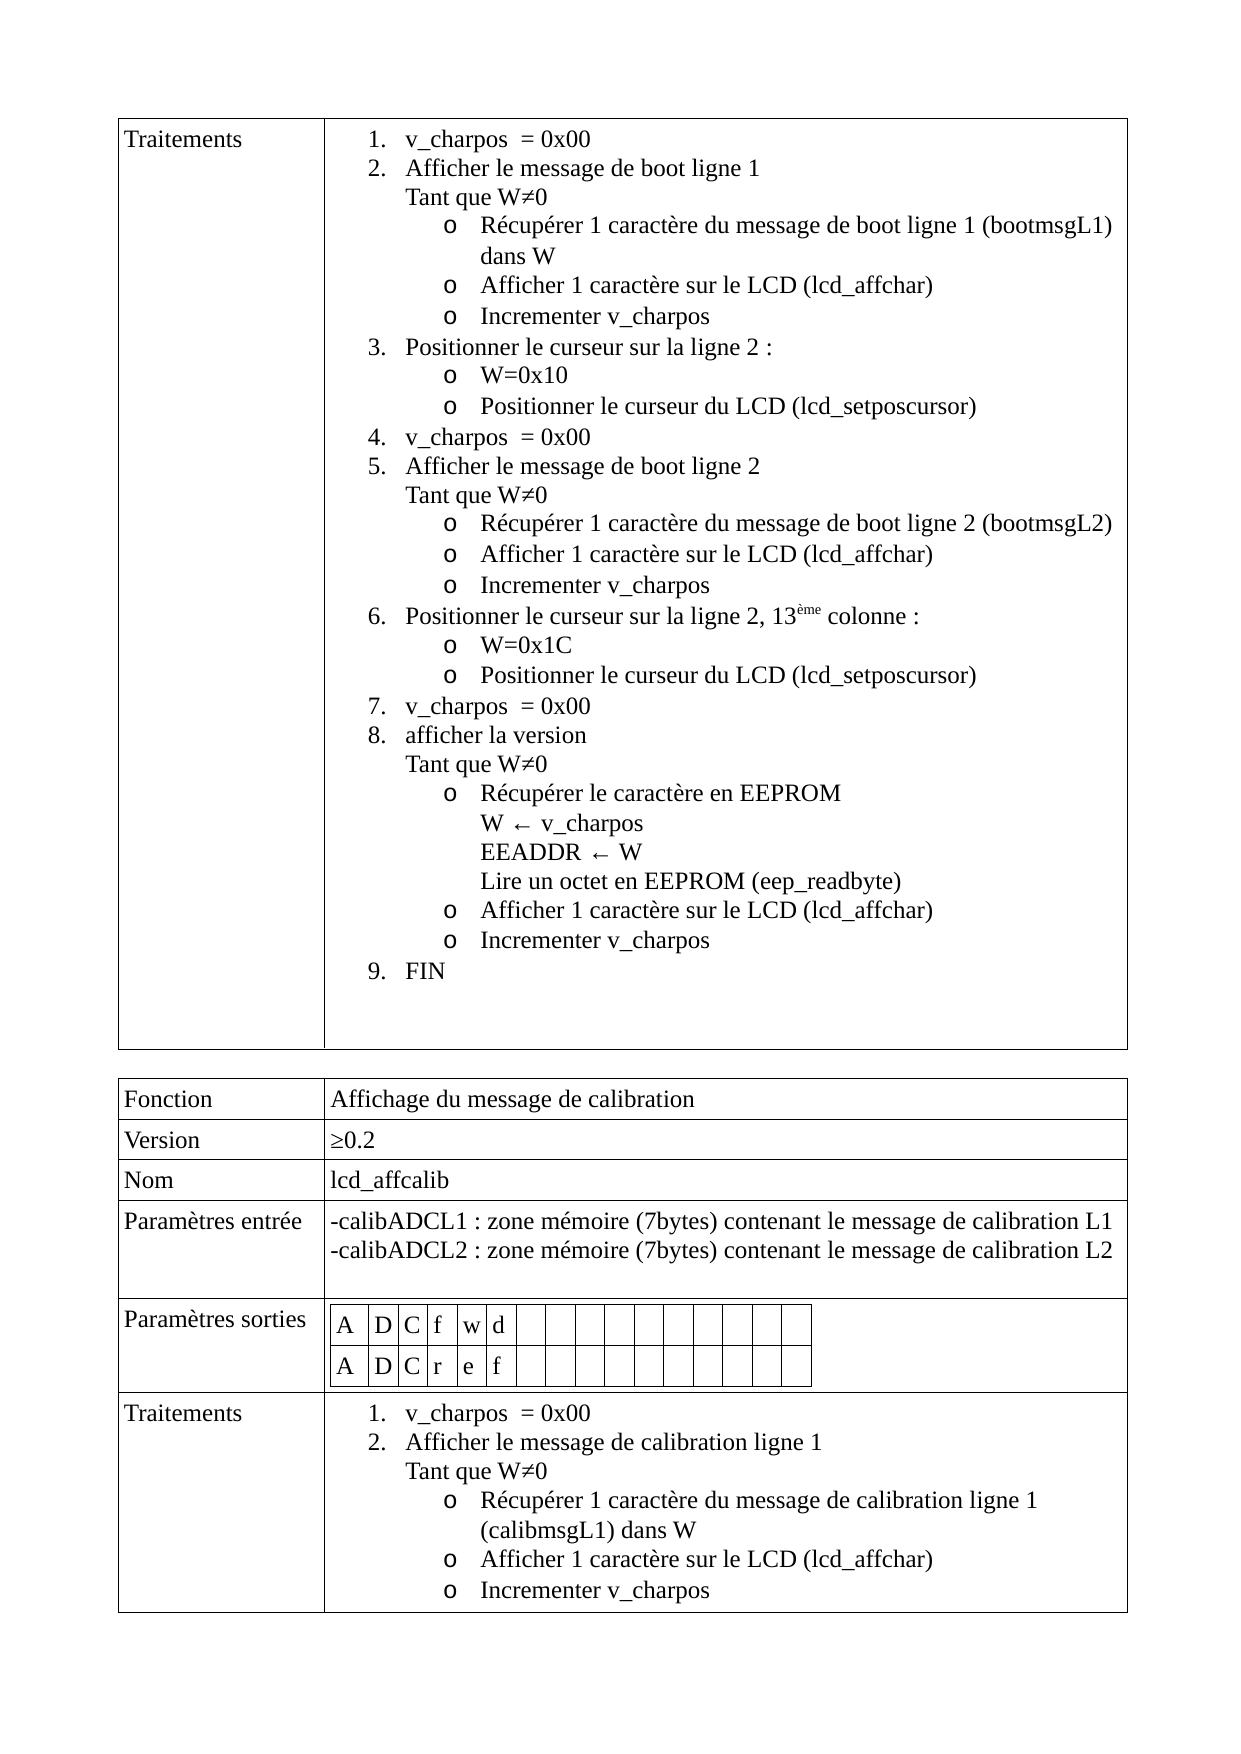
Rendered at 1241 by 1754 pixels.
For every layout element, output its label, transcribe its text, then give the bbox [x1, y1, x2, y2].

table_cell v_charpos = 0x00 Afficher le message de calibration ligne 1 Tant que W≠0 Récupérer 1 caractère du message de calibration ligne 1 (calibmsgL1) dans W Afficher 1 caractère sur le LCD (lcd_affchar) Incrementer v_charpos Positionner le curseur sur la ligne 2 : W=0x10 Positionner le curseur du LCD (lcd_setposcursor) v_charpos = 0x00 Afficher le message de calibration ligne 2 Tant que W≠0 Récupérer 1 caractère du message de calibration ligne 2 (calibmsgL2) Afficher 1 caractère sur le LCD (lcd_affchar) Incrementer v_charpos [325, 1393, 1127, 1612]
table_cell [325, 1299, 1127, 1392]
table_cell [546, 1346, 575, 1386]
table_cell Paramètres sorties [119, 1299, 324, 1392]
table_header [635, 1305, 663, 1345]
table_cell r [428, 1346, 457, 1386]
table_header [664, 1305, 693, 1345]
table_cell Version [119, 1120, 324, 1159]
table_header [546, 1305, 575, 1345]
table_cell [723, 1346, 752, 1386]
table_cell [605, 1346, 634, 1386]
table_header f [428, 1305, 457, 1345]
table_cell [782, 1346, 811, 1386]
table_cell f [487, 1346, 516, 1386]
table_cell -calibADCL1 : zone mémoire (7bytes) contenant le message de calibration L1 -calibADCL2 : zone mémoire (7bytes) contenant le message de calibration L2 [325, 1201, 1127, 1298]
table_header [605, 1305, 634, 1345]
table_cell Traitements [119, 1393, 324, 1612]
table_header C [399, 1305, 427, 1345]
table_cell A [331, 1346, 368, 1386]
table_header [517, 1305, 545, 1345]
table_header [576, 1305, 604, 1345]
table_cell [517, 1346, 545, 1386]
table_header D [369, 1305, 398, 1345]
table_cell e [458, 1346, 486, 1386]
table_cell [635, 1346, 663, 1386]
table_header A [331, 1305, 368, 1345]
table_header [723, 1305, 752, 1345]
table_cell ≥0.2 [325, 1120, 1127, 1159]
table_header w [458, 1305, 486, 1345]
table_cell Traitements [119, 119, 324, 1048]
table_cell [576, 1346, 604, 1386]
table_cell Paramètres entrée [119, 1201, 324, 1298]
table_cell [694, 1346, 722, 1386]
table_cell lcd_affcalib [325, 1160, 1127, 1200]
table_cell [664, 1346, 693, 1386]
table_cell Nom [119, 1160, 324, 1200]
table_cell C [399, 1346, 427, 1386]
table_header d [487, 1305, 516, 1345]
table_header Affichage du message de calibration [325, 1079, 1127, 1118]
table_cell D [369, 1346, 398, 1386]
table_header [753, 1305, 781, 1345]
table_header [782, 1305, 811, 1345]
table_header [694, 1305, 722, 1345]
table_cell [753, 1346, 781, 1386]
table_cell v_charpos = 0x00 Afficher le message de boot ligne 1 Tant que W≠0 Récupérer 1 caractère du message de boot ligne 1 (bootmsgL1) dans W Afficher 1 caractère sur le LCD (lcd_affchar) Incrementer v_charpos Positionner le curseur sur la ligne 2 : W=0x10 Positionner le curseur du LCD (lcd_setposcursor) v_charpos = 0x00 Afficher le message de boot ligne 2 Tant que W≠0 Récupérer 1 caractère du message de boot ligne 2 (bootmsgL2) Afficher 1 caractère sur le LCD (lcd_affchar) Incrementer v_charpos Positionner le curseur sur la ligne 2, 13ème colonne : W=0x1C Positionner le curseur du LCD (lcd_setposcursor) v_charpos = 0x00 afficher la version Tant que W≠0 Récupérer le caractère en EEPROM W ← v_charpos EEADDR ← W Lire un octet en EEPROM (eep_readbyte) Afficher 1 caractère sur le LCD (lcd_affchar) Incrementer v_charpos FIN [325, 119, 1127, 1048]
table_header Fonction [119, 1079, 324, 1118]
